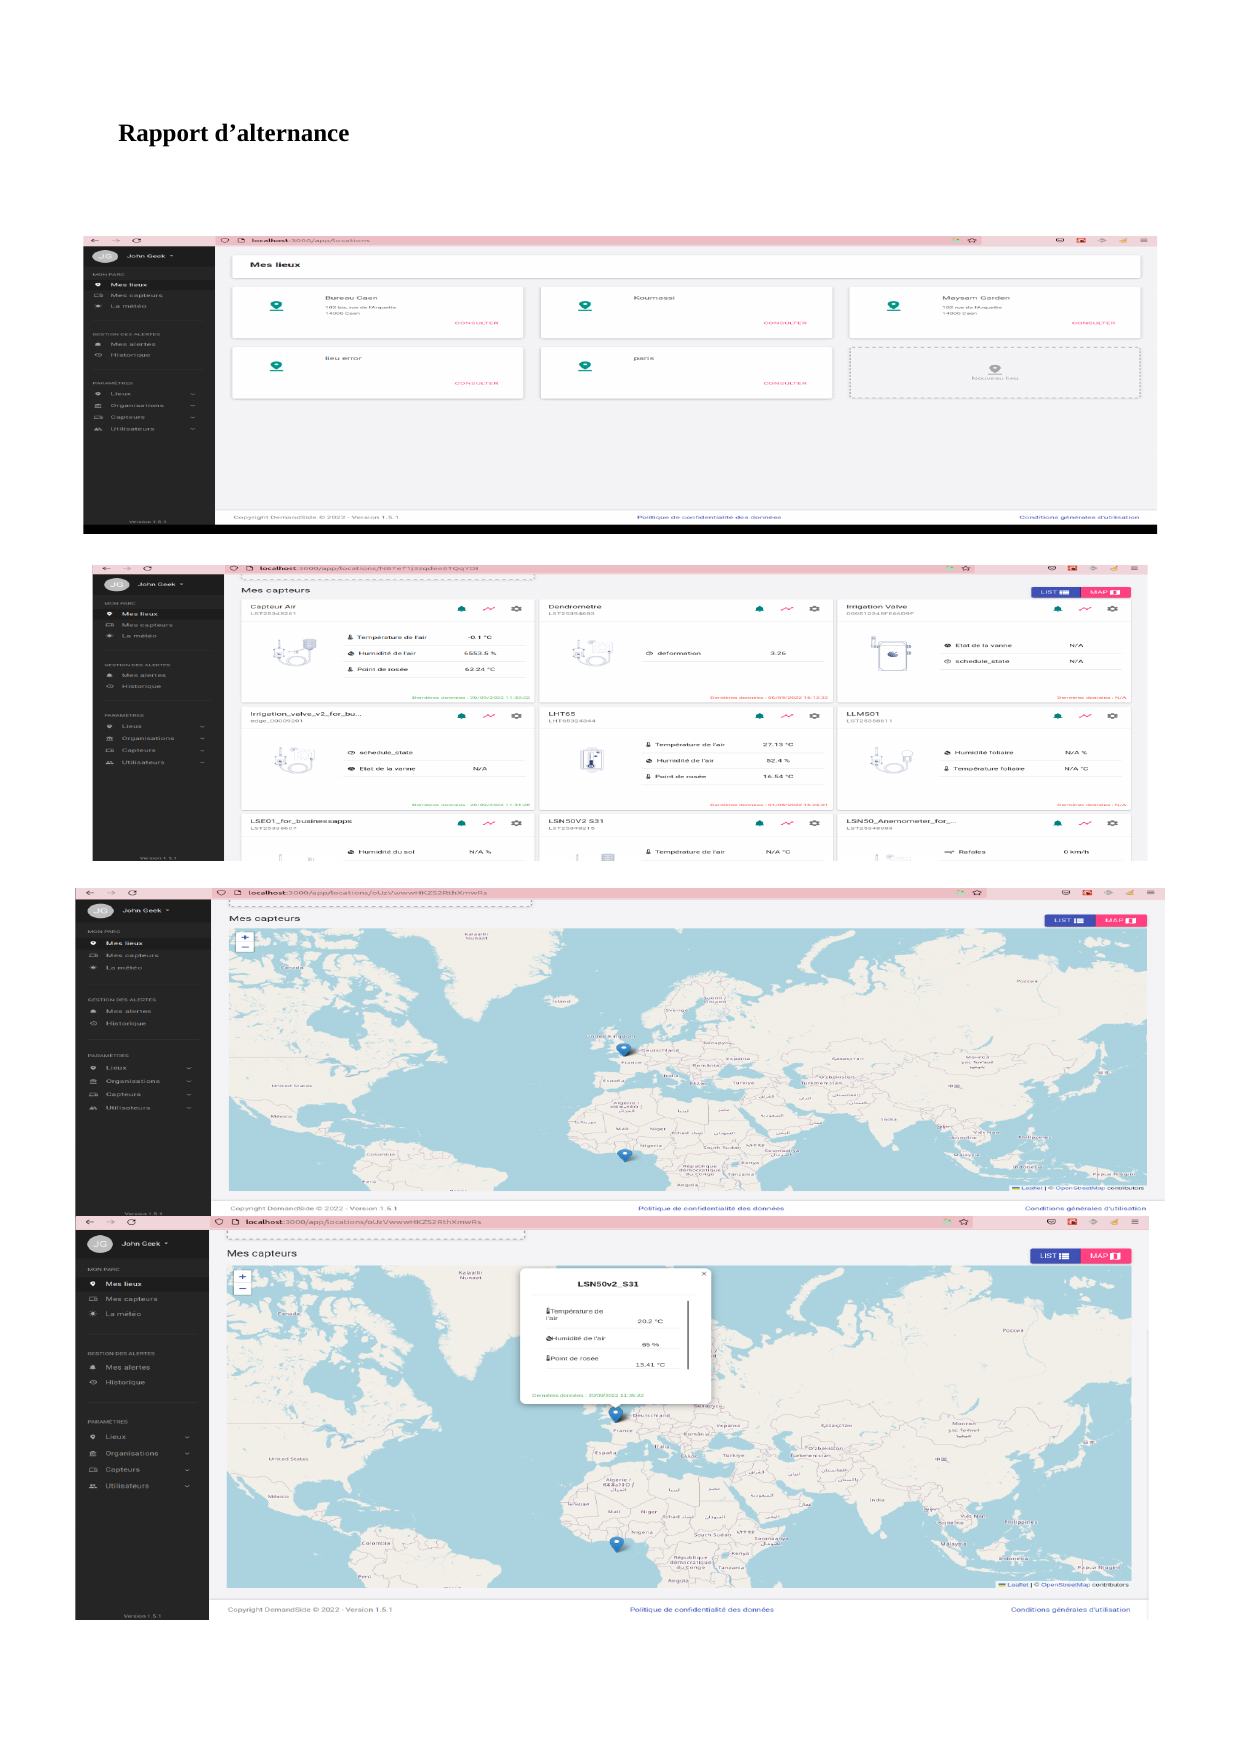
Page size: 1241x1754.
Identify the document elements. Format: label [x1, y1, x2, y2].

picture [83, 236, 1158, 534]
picture [75, 888, 1165, 1620]
picture [92, 565, 1148, 861]
